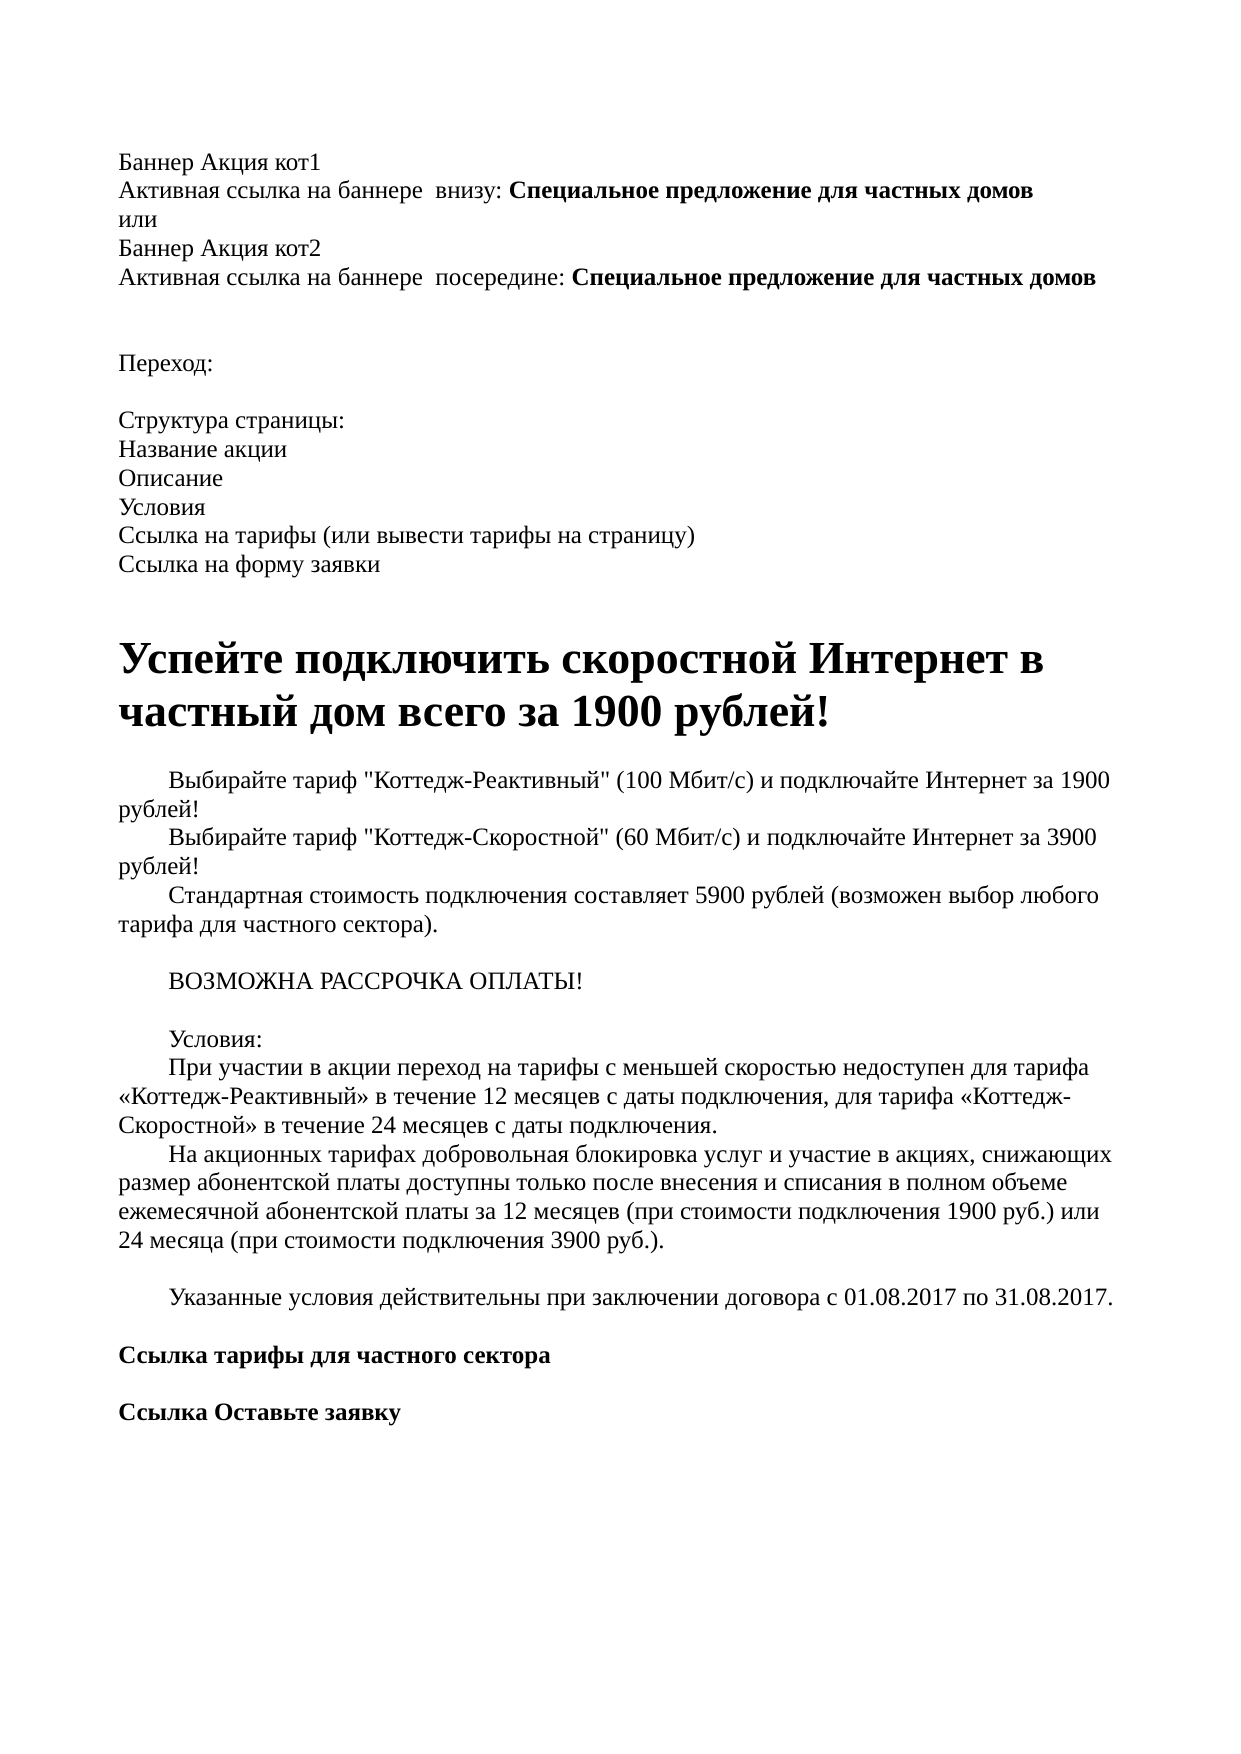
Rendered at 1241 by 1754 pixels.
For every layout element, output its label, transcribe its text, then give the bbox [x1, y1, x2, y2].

text Успейте подключить скоростной Интернет в частный дом всего за 1900 рублей! [118, 631, 1122, 736]
text Название акции [118, 434, 1122, 463]
text Выбирайте тариф "Коттедж-Реактивный" (100 Мбит/с) и подключайте Интернет за 1900 рублей! [118, 765, 1122, 822]
text Баннер Акция кот2 [118, 233, 1122, 262]
text Баннер Акция кот1 [118, 147, 1122, 176]
text Стандартная стоимость подключения составляет 5900 рублей (возможен выбор любого тарифа для частного сектора). [118, 880, 1122, 937]
text Ссылка Оставьте заявку [118, 1397, 1122, 1426]
text Ссылка на форму заявки [118, 549, 1122, 578]
text Активная ссылка на баннере внизу: Специальное предложение для частных домов [118, 176, 1122, 204]
text Указанные условия действительны при заключении договора с 01.08.2017 по 31.08.2017. [118, 1282, 1122, 1311]
text или [118, 204, 1122, 233]
text Переход: [118, 348, 1122, 377]
text Условия: [118, 1024, 1122, 1052]
text Ссылка тарифы для частного сектора [118, 1340, 1122, 1369]
text Условия [118, 492, 1122, 521]
text На акционных тарифах добровольная блокировка услуг и участие в акциях, снижающих размер абонентской платы доступны только после внесения и списания в полном объеме ежемесячной абонентской платы за 12 месяцев (при стоимости подключения 1900 руб.) или 24 месяца (при стоимости подключения 3900 руб.). [118, 1139, 1122, 1254]
text Описание [118, 463, 1122, 492]
text Структура страницы: [118, 406, 1122, 434]
text При участии в акции переход на тарифы с меньшей скоростью недоступен для тарифа «Коттедж-Реактивный» в течение 12 месяцев с даты подключения, для тарифа «Коттедж-Скоростной» в течение 24 месяцев с даты подключения. [118, 1052, 1122, 1139]
text Активная ссылка на баннере посередине: Специальное предложение для частных домов [118, 262, 1122, 291]
text ВОЗМОЖНА РАССРОЧКА ОПЛАТЫ! [118, 966, 1122, 995]
text Ссылка на тарифы (или вывести тарифы на страницу) [118, 521, 1122, 549]
text Выбирайте тариф "Коттедж-Скоростной" (60 Мбит/с) и подключайте Интернет за 3900 рублей! [118, 822, 1122, 880]
